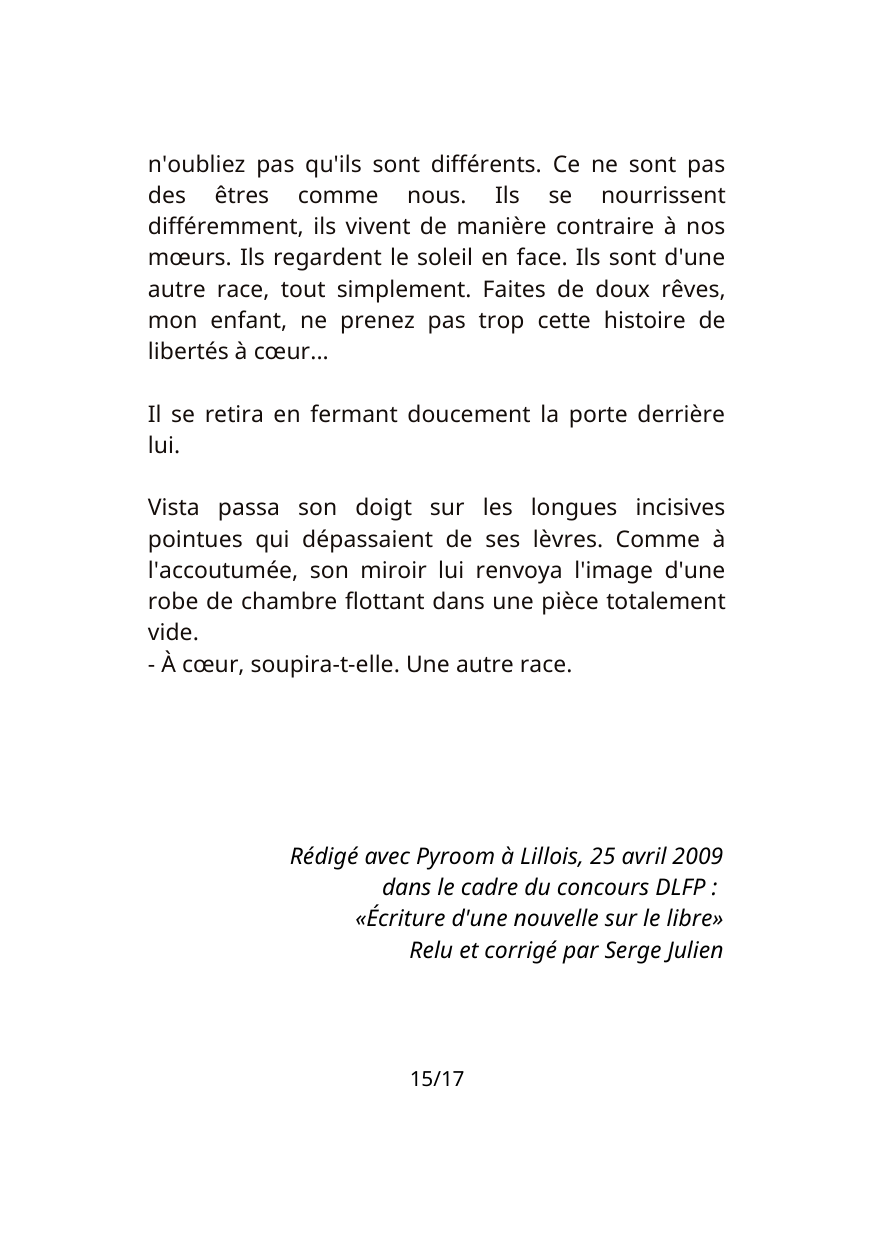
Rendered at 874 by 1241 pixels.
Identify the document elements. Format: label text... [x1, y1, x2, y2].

text n'oubliez pas qu'ils sont différents. Ce ne sont pas des êtres comme nous. Ils se nourrissent différemment, ils vivent de manière contraire à nos mœurs. Ils regardent le soleil en face. Ils sont d'une autre race, tout simplement. Faites de doux rêves, mon enfant, ne prenez pas trop cette histoire de libertés à cœur... Il se retira en fermant doucement la porte derrière lui. Vista passa son doigt sur les longues incisives pointues qui dépassaient de ses lèvres. Comme à l'accoutumée, son miroir lui renvoya l'image d'une robe de chambre flottant dans une pièce totalement vide. - À cœur, soupira-t-elle. Une autre race. [148, 148, 726, 679]
text «Écriture d'une nouvelle sur le libre» [148, 902, 726, 934]
text Rédigé avec Pyroom à Lillois, 25 avril 2009 [148, 840, 726, 871]
text Relu et corrigé par Serge Julien [148, 934, 726, 965]
text dans le cadre du concours DLFP : [148, 871, 726, 902]
